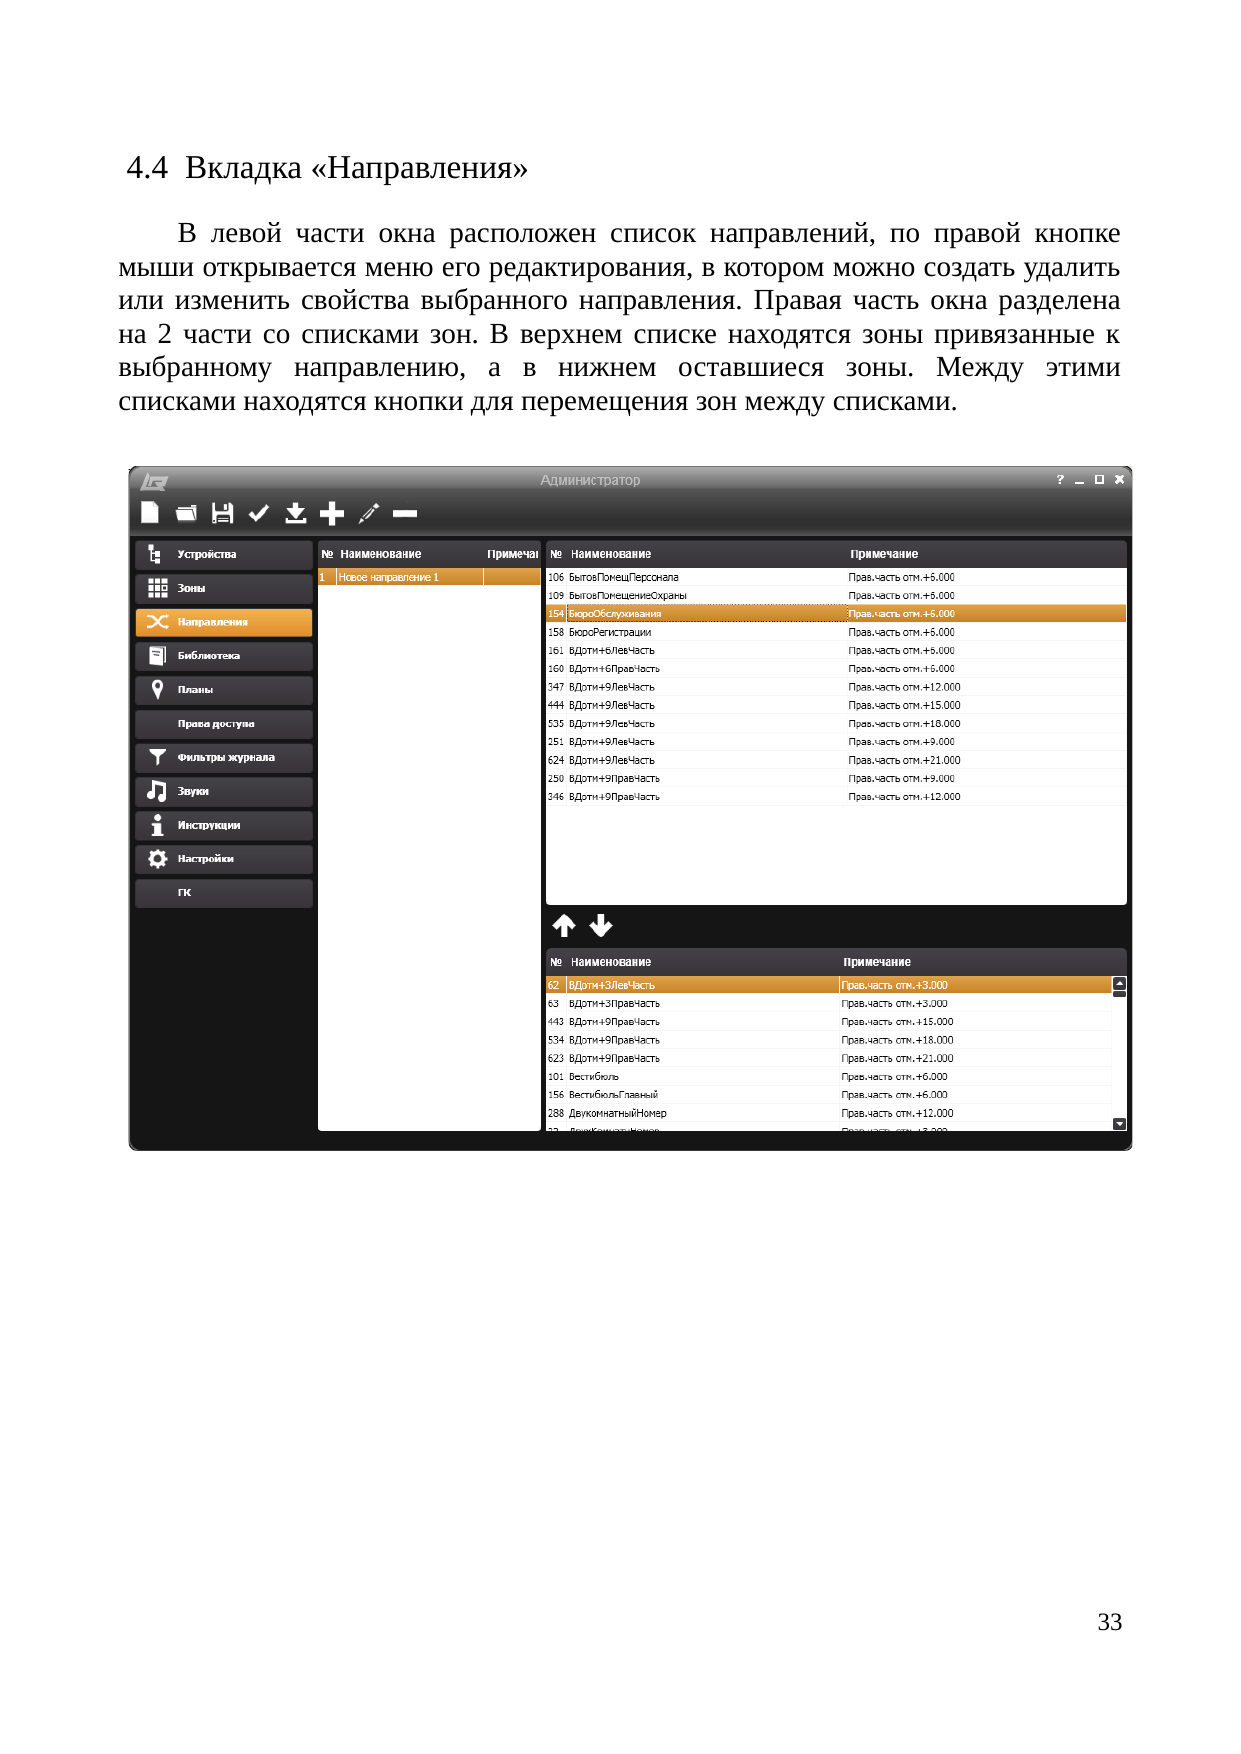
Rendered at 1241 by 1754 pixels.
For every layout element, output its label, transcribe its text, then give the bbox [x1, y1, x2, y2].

text В левой части окна расположен список направлений, по правой кнопке мыши открывается меню его редактирования, в котором можно создать удалить или изменить свойства выбранного направления. Правая часть окна разделена на 2 части со списками зон. В верхнем списке находятся зоны привязанные к выбранному направлению, а в нижнем оставшиеся зоны. Между этими списками находятся кнопки для перемещения зон между списками. [118, 215, 1122, 417]
picture [128, 466, 1133, 1151]
subtitle Вкладка «Направления» [118, 148, 1122, 186]
